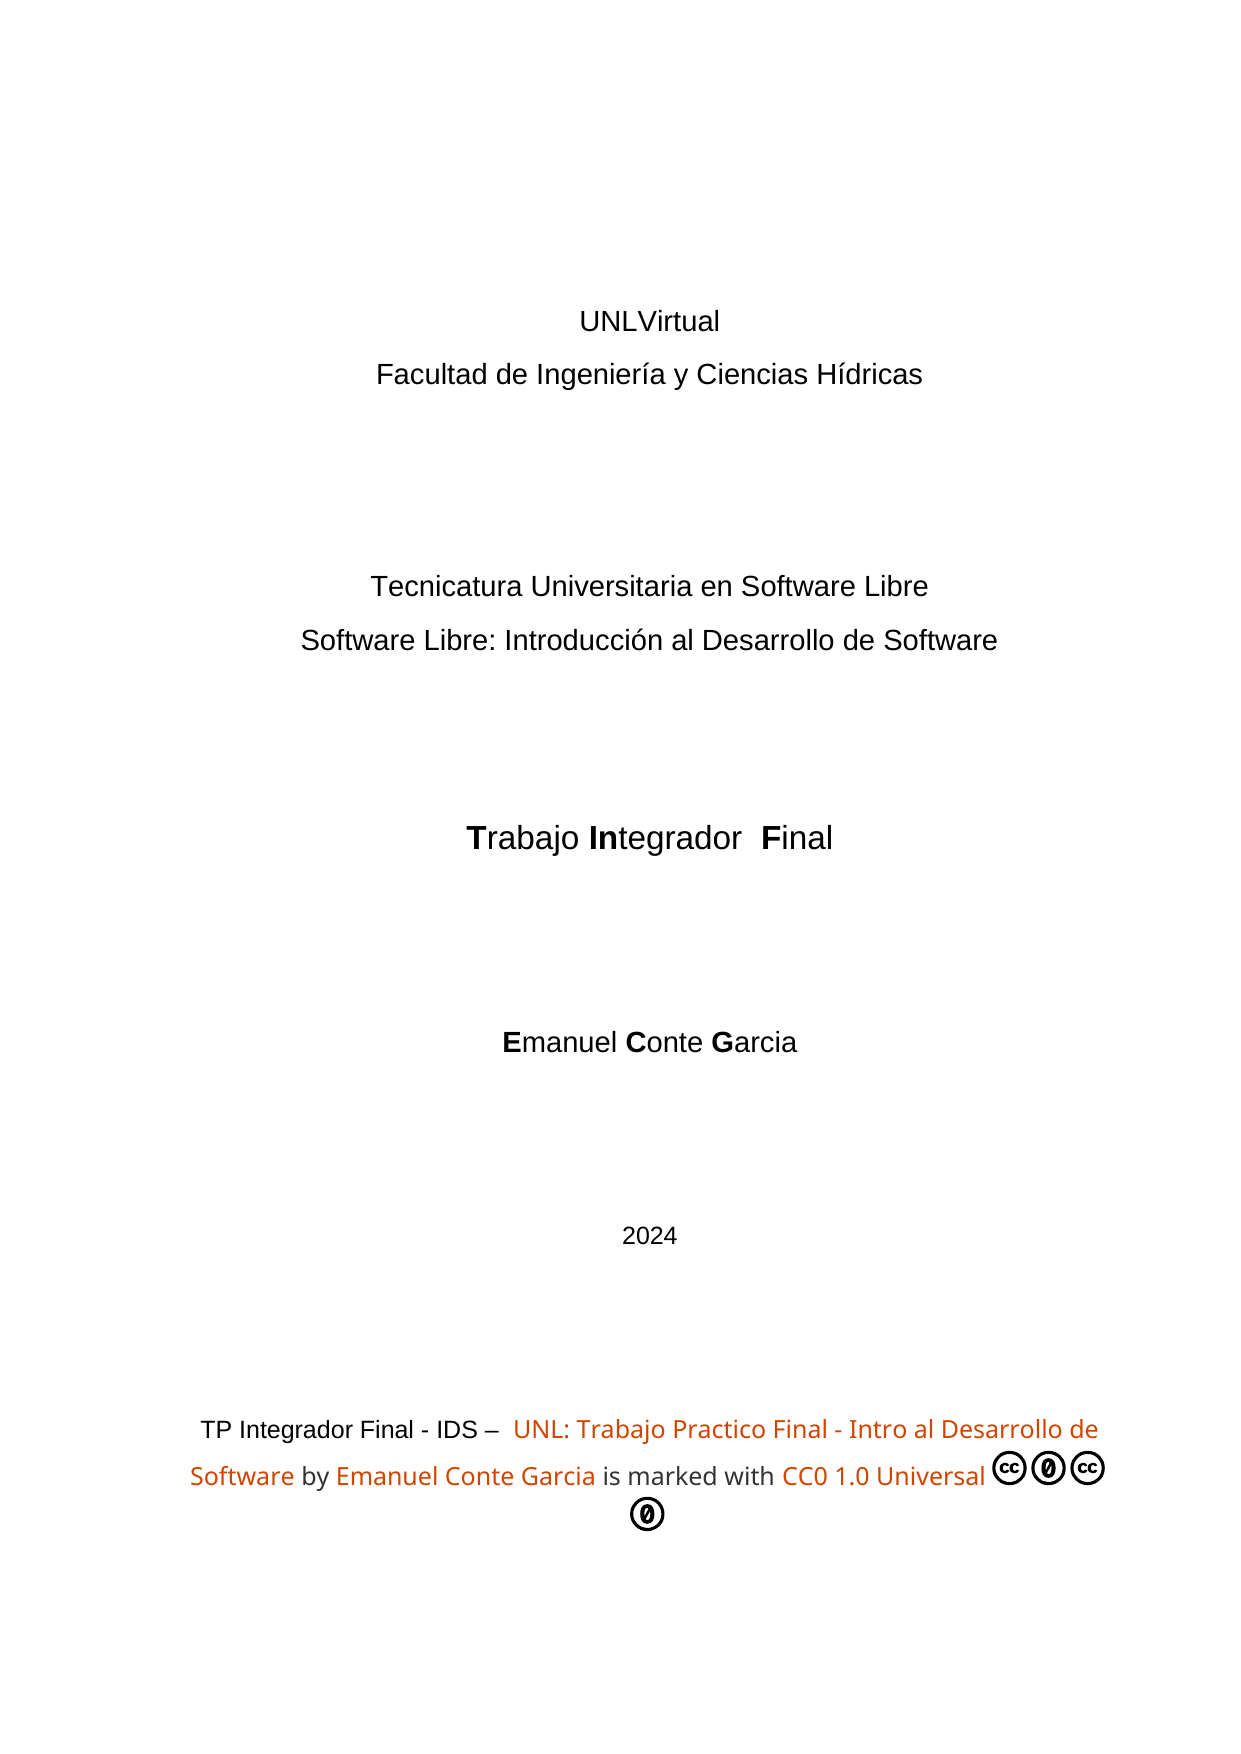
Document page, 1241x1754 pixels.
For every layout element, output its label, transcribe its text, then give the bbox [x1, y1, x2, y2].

text 2024 [177, 1221, 1122, 1250]
text Facultad de Ingeniería y Ciencias Hídricas [177, 357, 1122, 390]
text TP Integrador Final - IDS – UNL: Trabajo Practico Final - Intro al Desarrollo de Software by Emanuel Conte Garcia is marked with CC0 1.0 Universal [177, 1412, 1122, 1531]
text Trabajo Integrador Final [177, 818, 1122, 857]
text Tecnicatura Universitaria en Software Libre [177, 569, 1122, 603]
text Emanuel Conte Garcia [177, 1025, 1122, 1059]
text Software Libre: Introducción al Desarrollo de Software [177, 622, 1122, 656]
text UNLVirtual [177, 304, 1122, 337]
